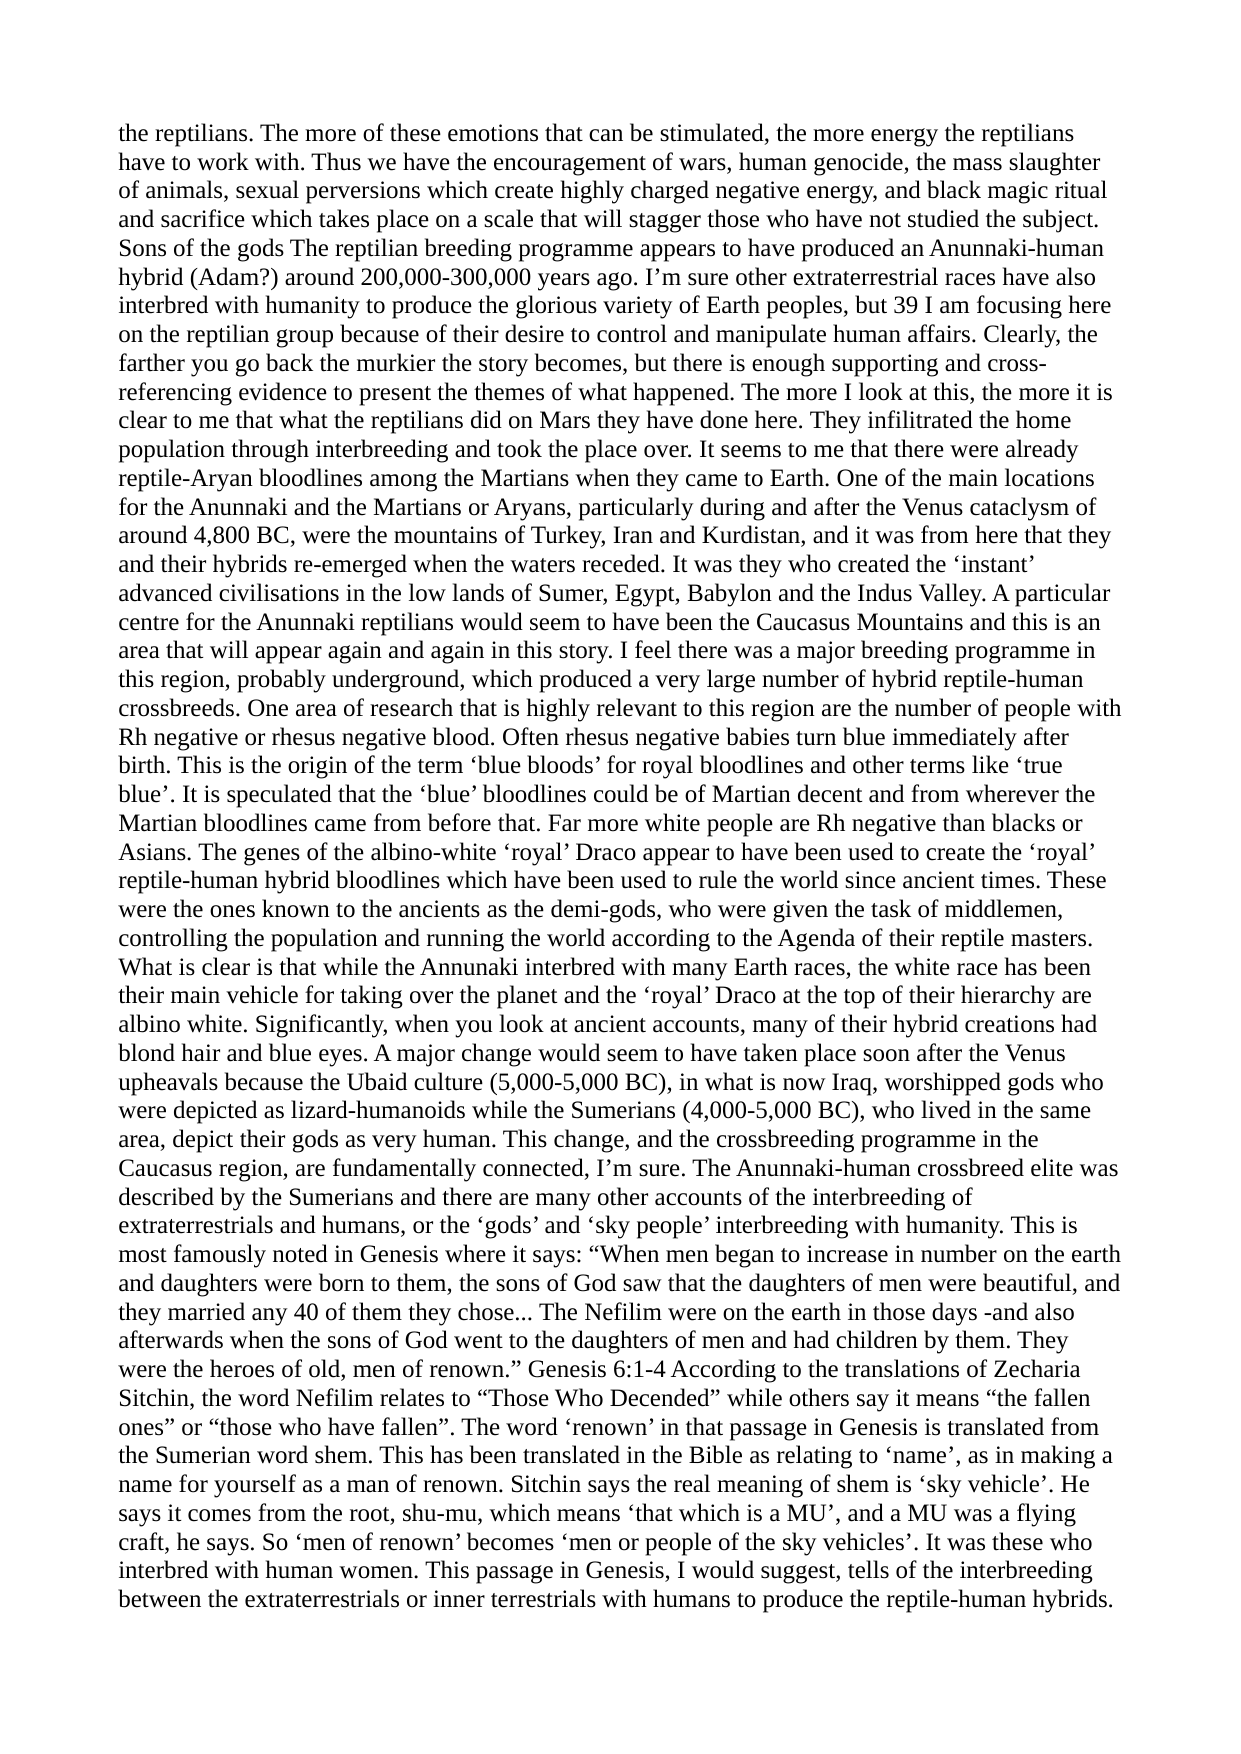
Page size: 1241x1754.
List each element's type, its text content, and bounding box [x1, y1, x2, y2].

text the reptilians. The more of these emotions that can be stimulated, the more energy the reptilians have to work with. Thus we have the encouragement of wars, human genocide, the mass slaughter of animals, sexual perversions which create highly charged negative energy, and black magic ritual and sacrifice which takes place on a scale that will stagger those who have not studied the subject. Sons of the gods The reptilian breeding programme appears to have produced an Anunnaki-human hybrid (Adam?) around 200,000-300,000 years ago. I’m sure other extraterrestrial races have also interbred with humanity to produce the glorious variety of Earth peoples, but 39 I am focusing here on the reptilian group because of their desire to control and manipulate human affairs. Clearly, the farther you go back the murkier the story becomes, but there is enough supporting and cross-referencing evidence to present the themes of what happened. The more I look at this, the more it is clear to me that what the reptilians did on Mars they have done here. They infilitrated the home population through interbreeding and took the place over. It seems to me that there were already reptile-Aryan bloodlines among the Martians when they came to Earth. One of the main locations for the Anunnaki and the Martians or Aryans, particularly during and after the Venus cataclysm of around 4,800 BC, were the mountains of Turkey, Iran and Kurdistan, and it was from here that they and their hybrids re-emerged when the waters receded. It was they who created the ‘instant’ advanced civilisations in the low lands of Sumer, Egypt, Babylon and the Indus Valley. A particular centre for the Anunnaki reptilians would seem to have been the Caucasus Mountains and this is an area that will appear again and again in this story. I feel there was a major breeding programme in this region, probably underground, which produced a very large number of hybrid reptile-human crossbreeds. One area of research that is highly relevant to this region are the number of people with Rh negative or rhesus negative blood. Often rhesus negative babies turn blue immediately after birth. This is the origin of the term ‘blue bloods’ for royal bloodlines and other terms like ‘true blue’. It is speculated that the ‘blue’ bloodlines could be of Martian decent and from wherever the Martian bloodlines came from before that. Far more white people are Rh negative than blacks or Asians. The genes of the albino-white ‘royal’ Draco appear to have been used to create the ‘royal’ reptile-human hybrid bloodlines which have been used to rule the world since ancient times. These were the ones known to the ancients as the demi-gods, who were given the task of middlemen, controlling the population and running the world according to the Agenda of their reptile masters. What is clear is that while the Annunaki interbred with many Earth races, the white race has been their main vehicle for taking over the planet and the ‘royal’ Draco at the top of their hierarchy are albino white. Significantly, when you look at ancient accounts, many of their hybrid creations had blond hair and blue eyes. A major change would seem to have taken place soon after the Venus upheavals because the Ubaid culture (5,000-5,000 BC), in what is now Iraq, worshipped gods who were depicted as lizard-humanoids while the Sumerians (4,000-5,000 BC), who lived in the same area, depict their gods as very human. This change, and the crossbreeding programme in the Caucasus region, are fundamentally connected, I’m sure. The Anunnaki-human crossbreed elite was described by the Sumerians and there are many other accounts of the interbreeding of extraterrestrials and humans, or the ‘gods’ and ‘sky people’ interbreeding with humanity. This is most famously noted in Genesis where it says: “When men began to increase in number on the earth and daughters were born to them, the sons of God saw that the daughters of men were beautiful, and they married any 40 of them they chose... The Nefilim were on the earth in those days -and also afterwards when the sons of God went to the daughters of men and had children by them. They were the heroes of old, men of renown.” Genesis 6:1-4 According to the translations of Zecharia Sitchin, the word Nefilim relates to “Those Who Decended” while others say it means “the fallen ones” or “those who have fallen”. The word ‘renown’ in that passage in Genesis is translated from the Sumerian word shem. This has been translated in the Bible as relating to ‘name’, as in making a name for yourself as a man of renown. Sitchin says the real meaning of shem is ‘sky vehicle’. He says it comes from the root, shu-mu, which means ‘that which is a MU’, and a MU was a flying craft, he says. So ‘men of renown’ becomes ‘men or people of the sky vehicles’. It was these who interbred with human women. This passage in Genesis, I would suggest, tells of the interbreeding between the extraterrestrials or inner terrestrials with humans to produce the reptile-human hybrids. [118, 118, 1122, 1613]
